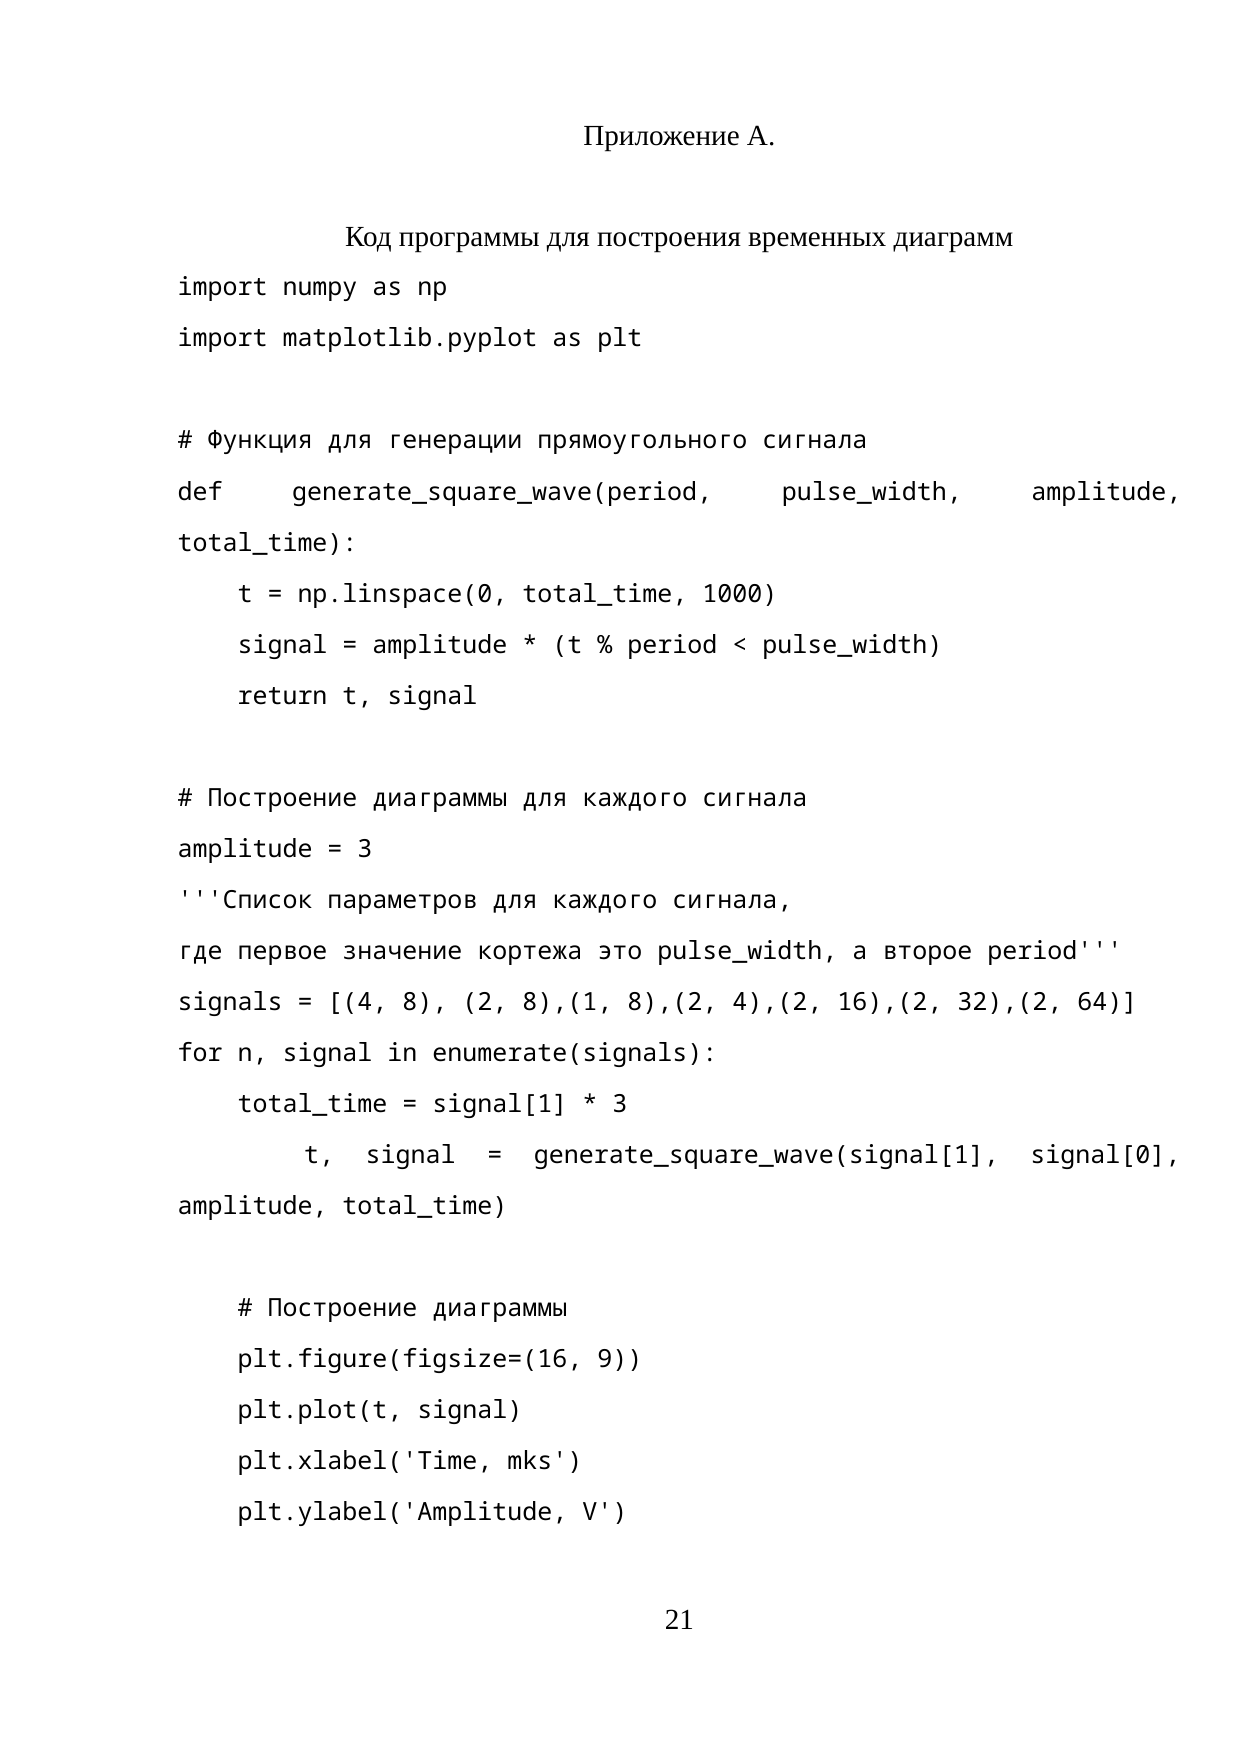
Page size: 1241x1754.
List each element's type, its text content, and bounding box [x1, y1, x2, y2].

text plt.xlabel('Time, mks') [177, 1443, 1181, 1477]
text Код программы для построения временных диаграмм [177, 219, 1181, 252]
text amplitude = 3 [177, 831, 1181, 864]
text t, signal = generate_square_wave(signal[1], signal[0], amplitude, total_time) [177, 1137, 1181, 1222]
text plt.figure(figsize=(16, 9)) [177, 1341, 1181, 1375]
text # Построение диаграммы [177, 1290, 1181, 1324]
text '''Список параметров для каждого сигнала, [177, 882, 1181, 916]
text def generate_square_wave(period, pulse_width, amplitude, total_time): [177, 473, 1181, 558]
text # Функция для генерации прямоугольного сигнала [177, 422, 1181, 456]
text t = np.linspace(0, total_time, 1000) [177, 575, 1181, 609]
text plt.plot(t, signal) [177, 1392, 1181, 1426]
text # Построение диаграммы для каждого сигнала [177, 779, 1181, 813]
text signal = amplitude * (t % period < pulse_width) [177, 626, 1181, 660]
text import numpy as np [177, 269, 1181, 303]
text total_time = signal[1] * 3 [177, 1086, 1181, 1120]
text где первое значение кортежа это pulse_width, а второе period''' [177, 933, 1181, 967]
text import matplotlib.pyplot as plt [177, 320, 1181, 354]
text return t, signal [177, 677, 1181, 711]
text Приложение А. [177, 118, 1181, 152]
text signals = [(4, 8), (2, 8),(1, 8),(2, 4),(2, 16),(2, 32),(2, 64)] [177, 984, 1181, 1018]
text for n, signal in enumerate(signals): [177, 1035, 1181, 1069]
text plt.ylabel('Amplitude, V') [177, 1494, 1181, 1528]
